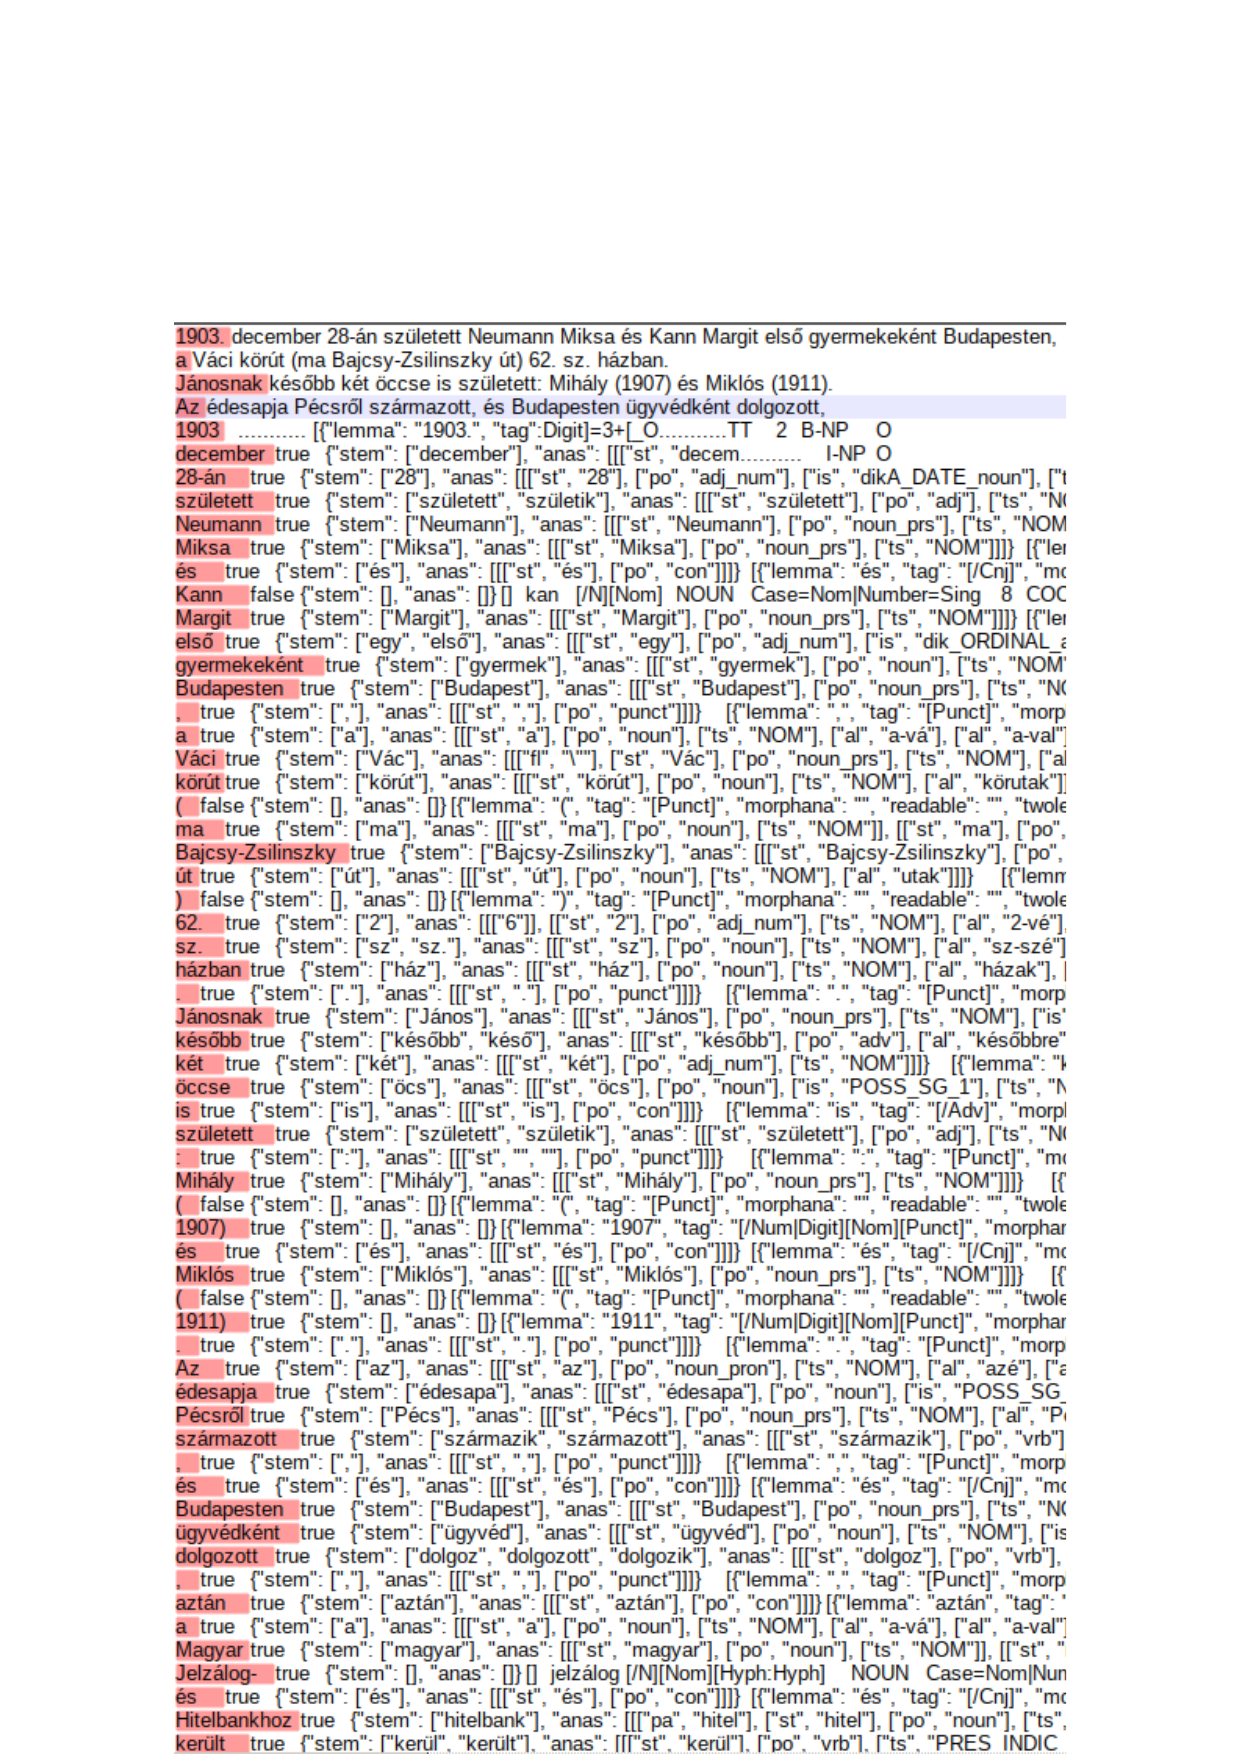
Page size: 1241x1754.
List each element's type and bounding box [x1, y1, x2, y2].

picture [174, 322, 1067, 1754]
